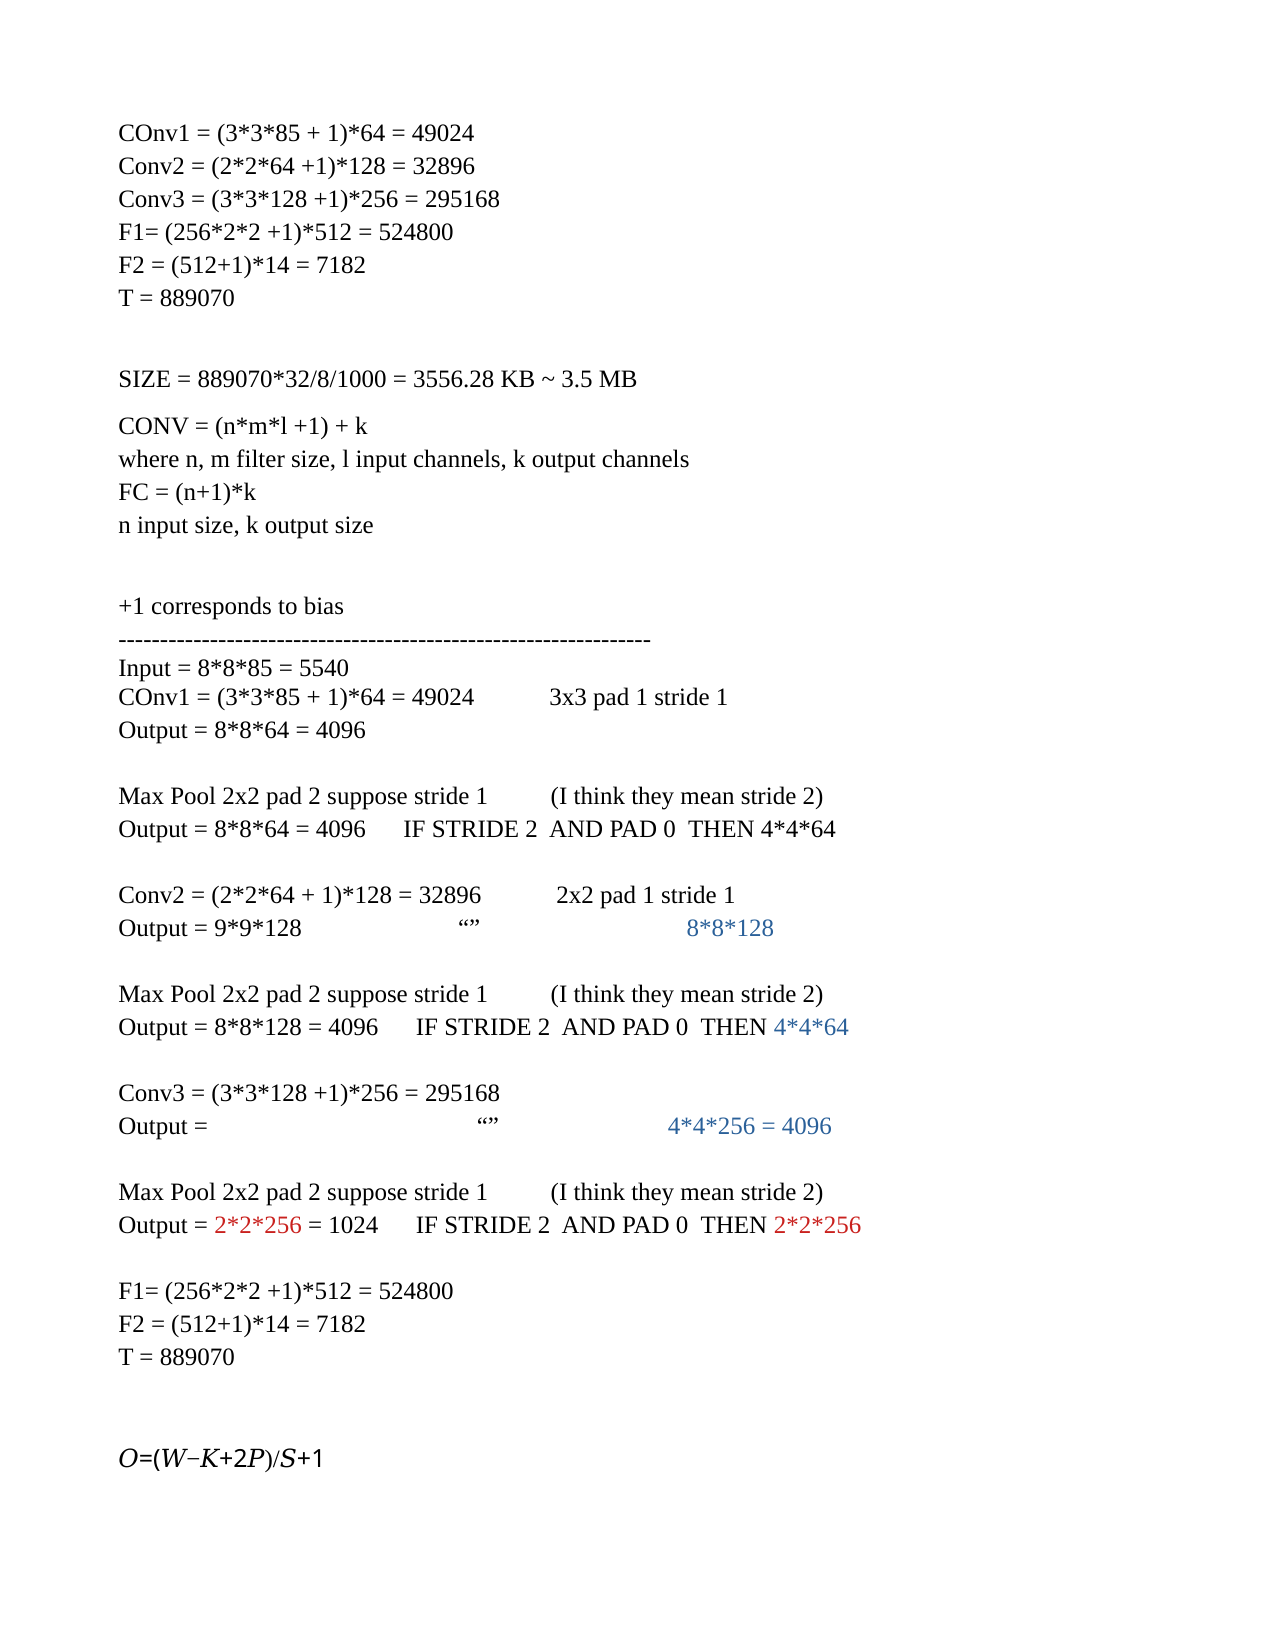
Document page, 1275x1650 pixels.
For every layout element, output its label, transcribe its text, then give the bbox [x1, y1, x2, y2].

text Max Pool 2x2 pad 2 suppose stride 1 (I think they mean stride 2) [118, 1177, 1157, 1206]
text Conv3 = (3*3*128 +1)*256 = 295168 [118, 184, 1157, 213]
text SIZE = 889070*32/8/1000 = 3556.28 KB ~ 3.5 MB [118, 364, 1157, 393]
text ---------------------------------------------------------------- [118, 624, 1157, 653]
text Conv2 = (2*2*64 + 1)*128 = 32896 2x2 pad 1 stride 1 [118, 880, 1157, 908]
text CONV = (n*m*l +1) + k [118, 411, 1157, 440]
text F2 = (512+1)*14 = 7182 [118, 1309, 1157, 1338]
text Conv3 = (3*3*128 +1)*256 = 295168 [118, 1078, 1157, 1107]
text Output = 9*9*128 “” 8*8*128 [118, 913, 1157, 942]
text F1= (256*2*2 +1)*512 = 524800 [118, 217, 1157, 246]
text 𝑂=(𝑊−𝐾+2𝑃)/𝑆+1 [118, 1441, 1157, 1475]
text FC = (n+1)*k [118, 477, 1157, 506]
text Output = 8*8*64 = 4096 [118, 715, 1157, 743]
text Output = 2*2*256 = 1024 IF STRIDE 2 AND PAD 0 THEN 2*2*256 [118, 1210, 1157, 1239]
text Max Pool 2x2 pad 2 suppose stride 1 (I think they mean stride 2) [118, 979, 1157, 1008]
text T = 889070 [118, 283, 1157, 312]
text Output = “” 4*4*256 = 4096 [118, 1111, 1157, 1140]
text COnv1 = (3*3*85 + 1)*64 = 49024 [118, 118, 1157, 147]
text Max Pool 2x2 pad 2 suppose stride 1 (I think they mean stride 2) [118, 781, 1157, 809]
text COnv1 = (3*3*85 + 1)*64 = 49024 3x3 pad 1 stride 1 [118, 682, 1157, 710]
text n input size, k output size [118, 511, 1157, 539]
text Output = 8*8*64 = 4096 IF STRIDE 2 AND PAD 0 THEN 4*4*64 [118, 814, 1157, 842]
text +1 corresponds to bias [118, 591, 1157, 620]
text F1= (256*2*2 +1)*512 = 524800 [118, 1276, 1157, 1305]
text Input = 8*8*85 = 5540 [118, 653, 1157, 682]
text where n, m filter size, l input channels, k output channels [118, 444, 1157, 473]
text Output = 8*8*128 = 4096 IF STRIDE 2 AND PAD 0 THEN 4*4*64 [118, 1012, 1157, 1041]
text T = 889070 [118, 1342, 1157, 1371]
text Conv2 = (2*2*64 +1)*128 = 32896 [118, 151, 1157, 180]
text F2 = (512+1)*14 = 7182 [118, 250, 1157, 279]
